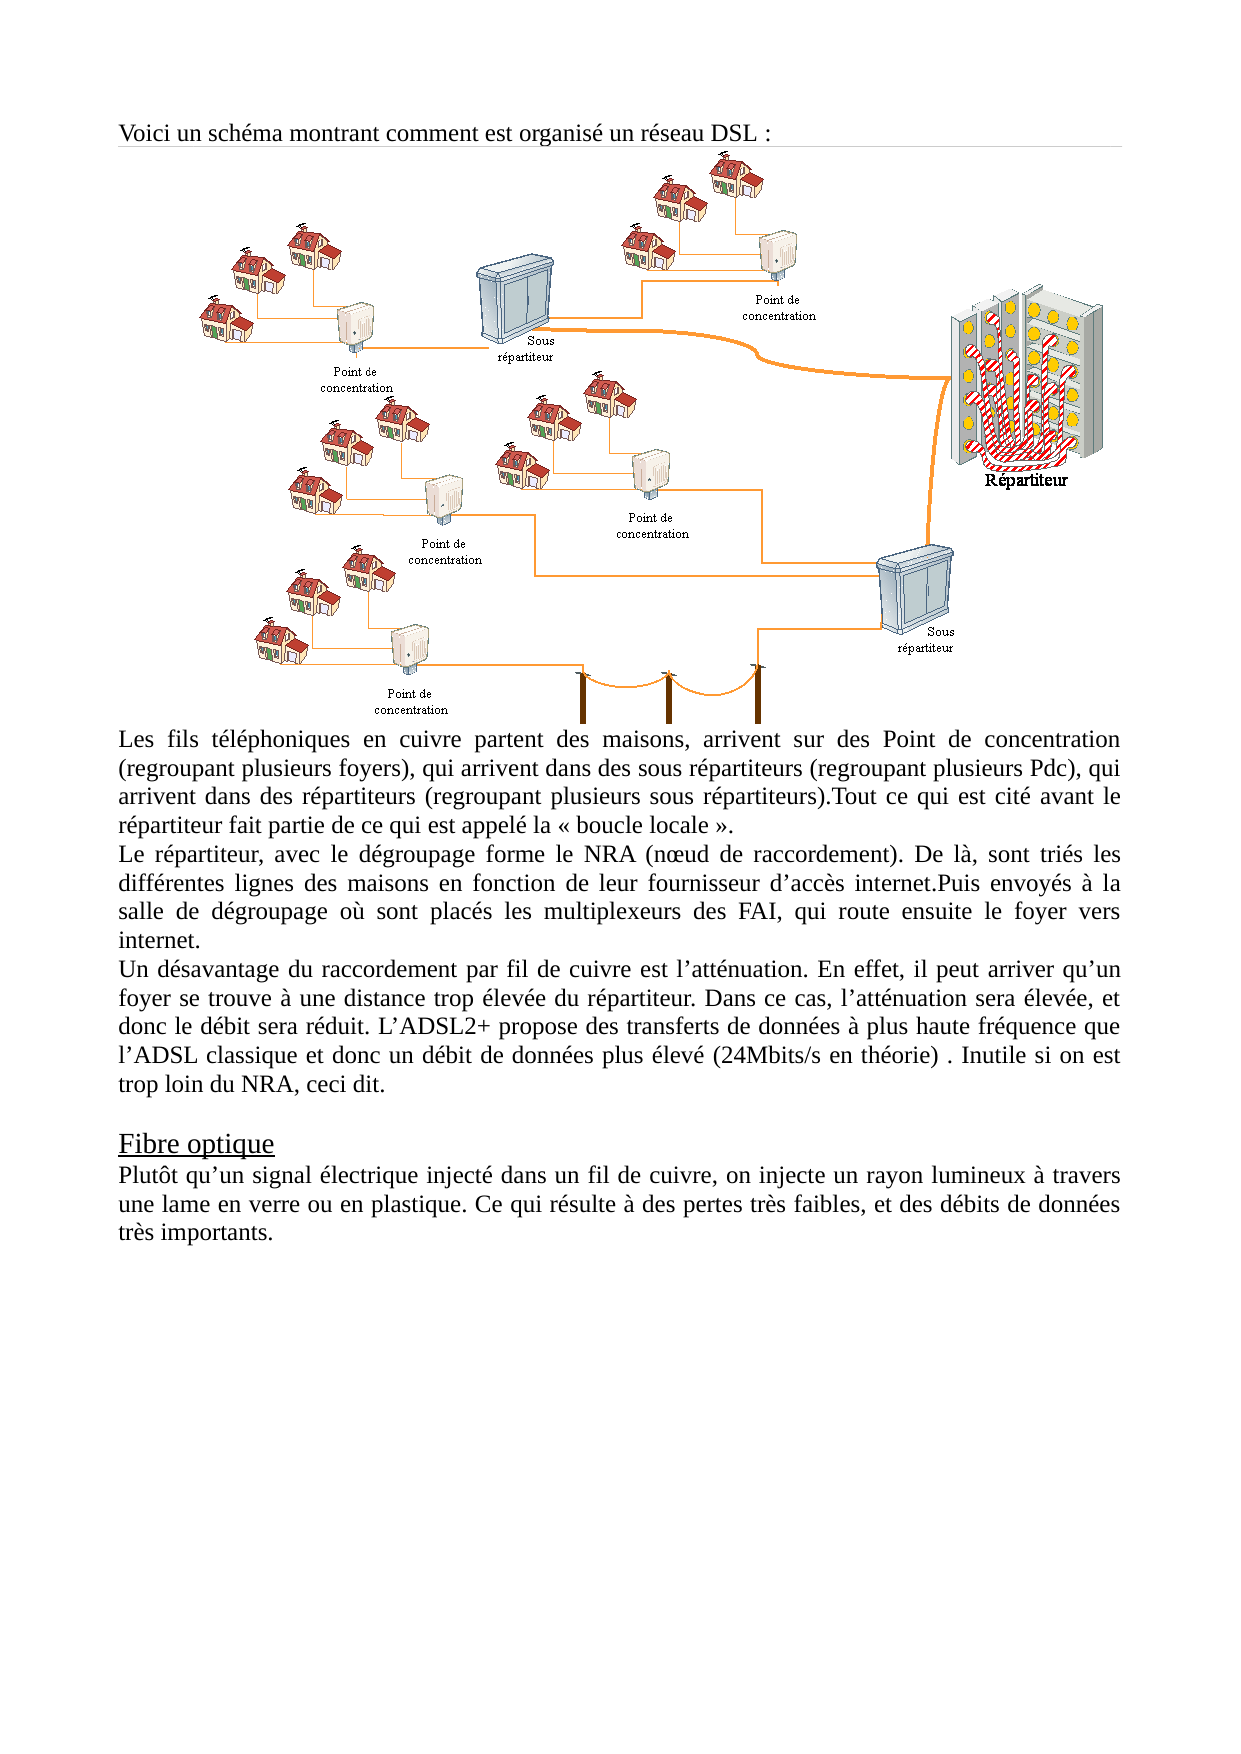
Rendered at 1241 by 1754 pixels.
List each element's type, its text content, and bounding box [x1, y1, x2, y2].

text Le répartiteur, avec le dégroupage forme le NRA (nœud de raccordement). De là, sont triés les différentes lignes des maisons en fonction de leur fournisseur d’accès internet.Puis envoyés à la salle de dégroupage où sont placés les multiplexeurs des FAI, qui route ensuite le foyer vers internet. [118, 839, 1122, 954]
text Les fils téléphoniques en cuivre partent des maisons, arrivent sur des Point de concentration (regroupant plusieurs foyers), qui arrivent dans des sous répartiteurs (regroupant plusieurs Pdc), qui arrivent dans des répartiteurs (regroupant plusieurs sous répartiteurs).Tout ce qui est cité avant le répartiteur fait partie de ce qui est appelé la « boucle locale ». [118, 724, 1122, 839]
text Voici un schéma montrant comment est organisé un réseau DSL : [118, 118, 1122, 146]
text Un désavantage du raccordement par fil de cuivre est l’atténuation. En effet, il peut arriver qu’un foyer se trouve à une distance trop élevée du répartiteur. Dans ce cas, l’atténuation sera élevée, et donc le débit sera réduit. L’ADSL2+ propose des transferts de données à plus haute fréquence que l’ADSL classique et donc un débit de données plus élevé (24Mbits/s en théorie) . Inutile si on est trop loin du NRA, ceci dit. [118, 954, 1122, 1098]
picture [118, 146, 1123, 724]
text Fibre optique [118, 1126, 1122, 1160]
text Plutôt qu’un signal électrique injecté dans un fil de cuivre, on injecte un rayon lumineux à travers une lame en verre ou en plastique. Ce qui résulte à des pertes très faibles, et des débits de données très importants. [118, 1160, 1122, 1246]
